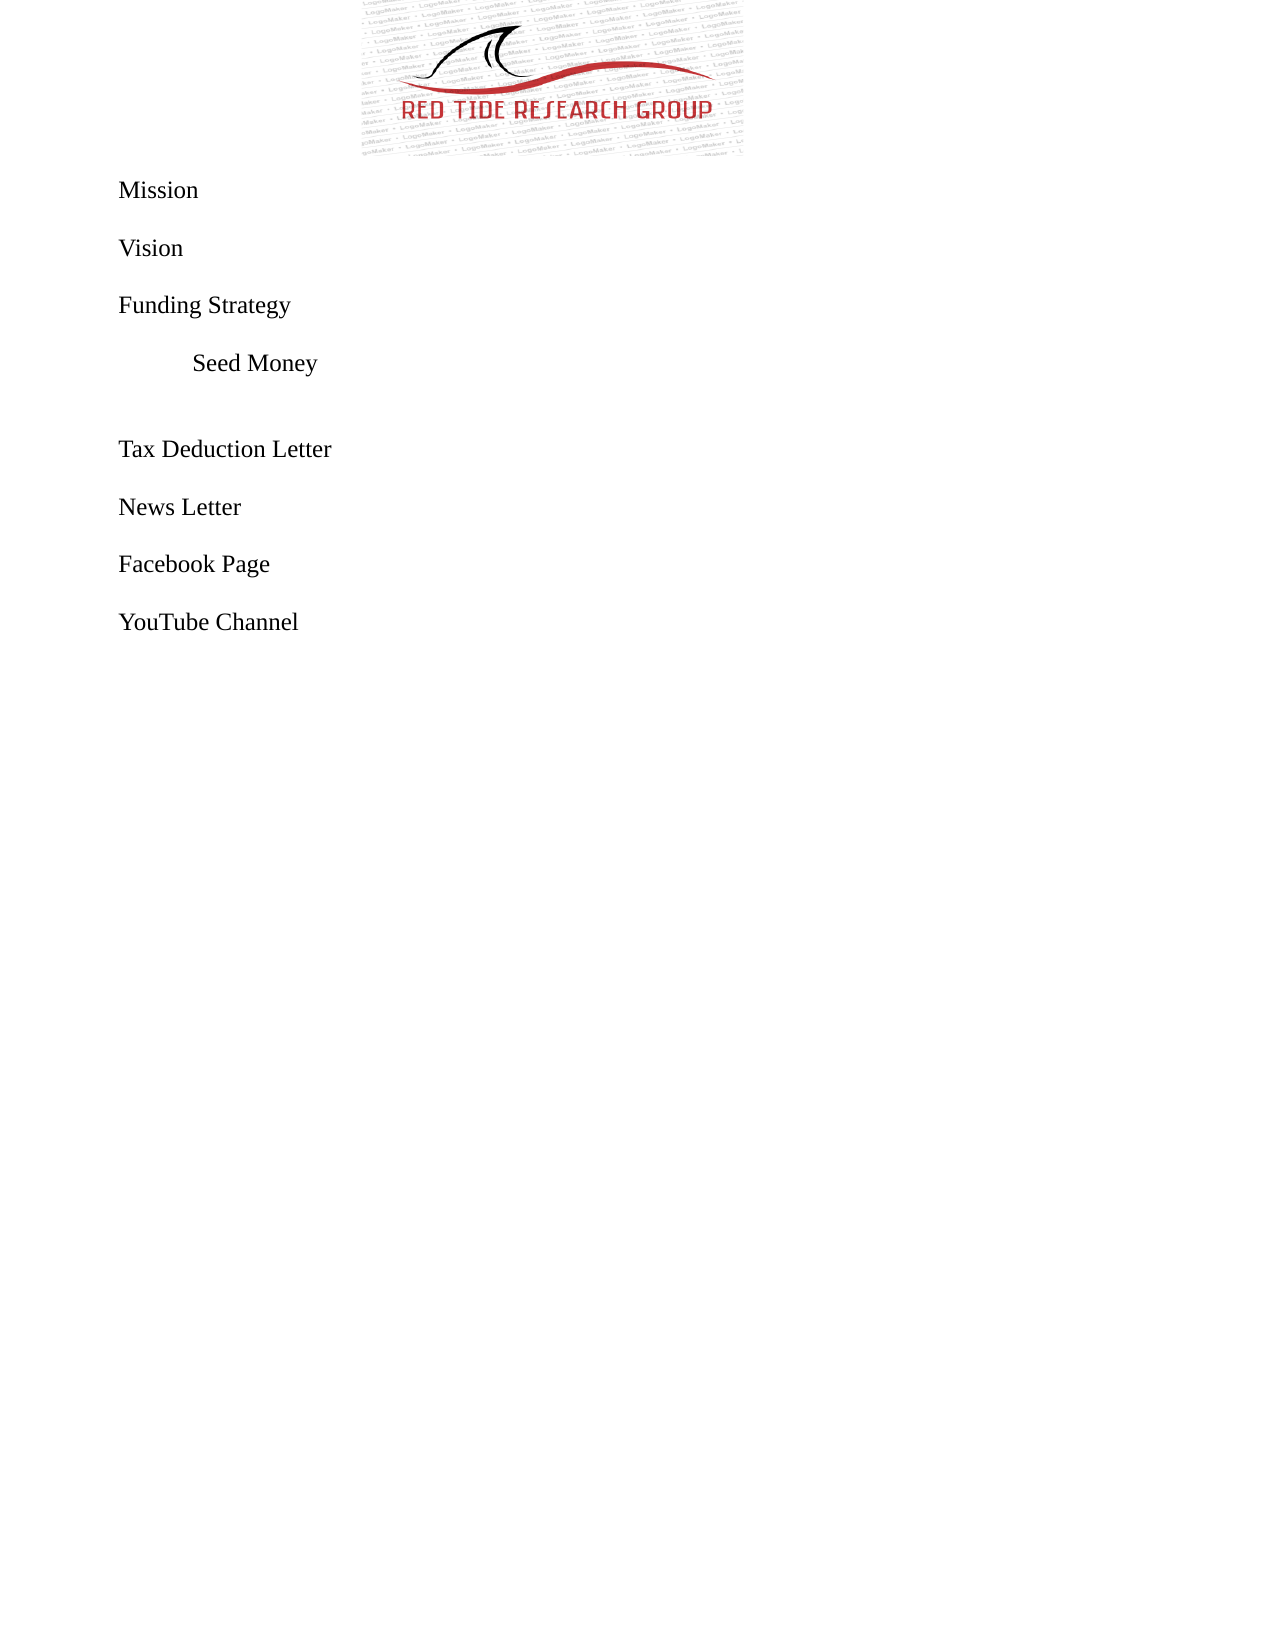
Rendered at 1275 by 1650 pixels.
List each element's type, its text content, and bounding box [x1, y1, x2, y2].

text News Letter [118, 492, 1157, 521]
text Funding Strategy [118, 291, 1157, 319]
text Facebook Page [118, 549, 1157, 578]
text YouTube Channel [118, 607, 1157, 636]
text Mission [118, 176, 1157, 204]
text Seed Money [118, 348, 1157, 377]
text Vision [118, 233, 1157, 262]
text Tax Deduction Letter [118, 434, 1157, 463]
picture [361, 0, 744, 156]
